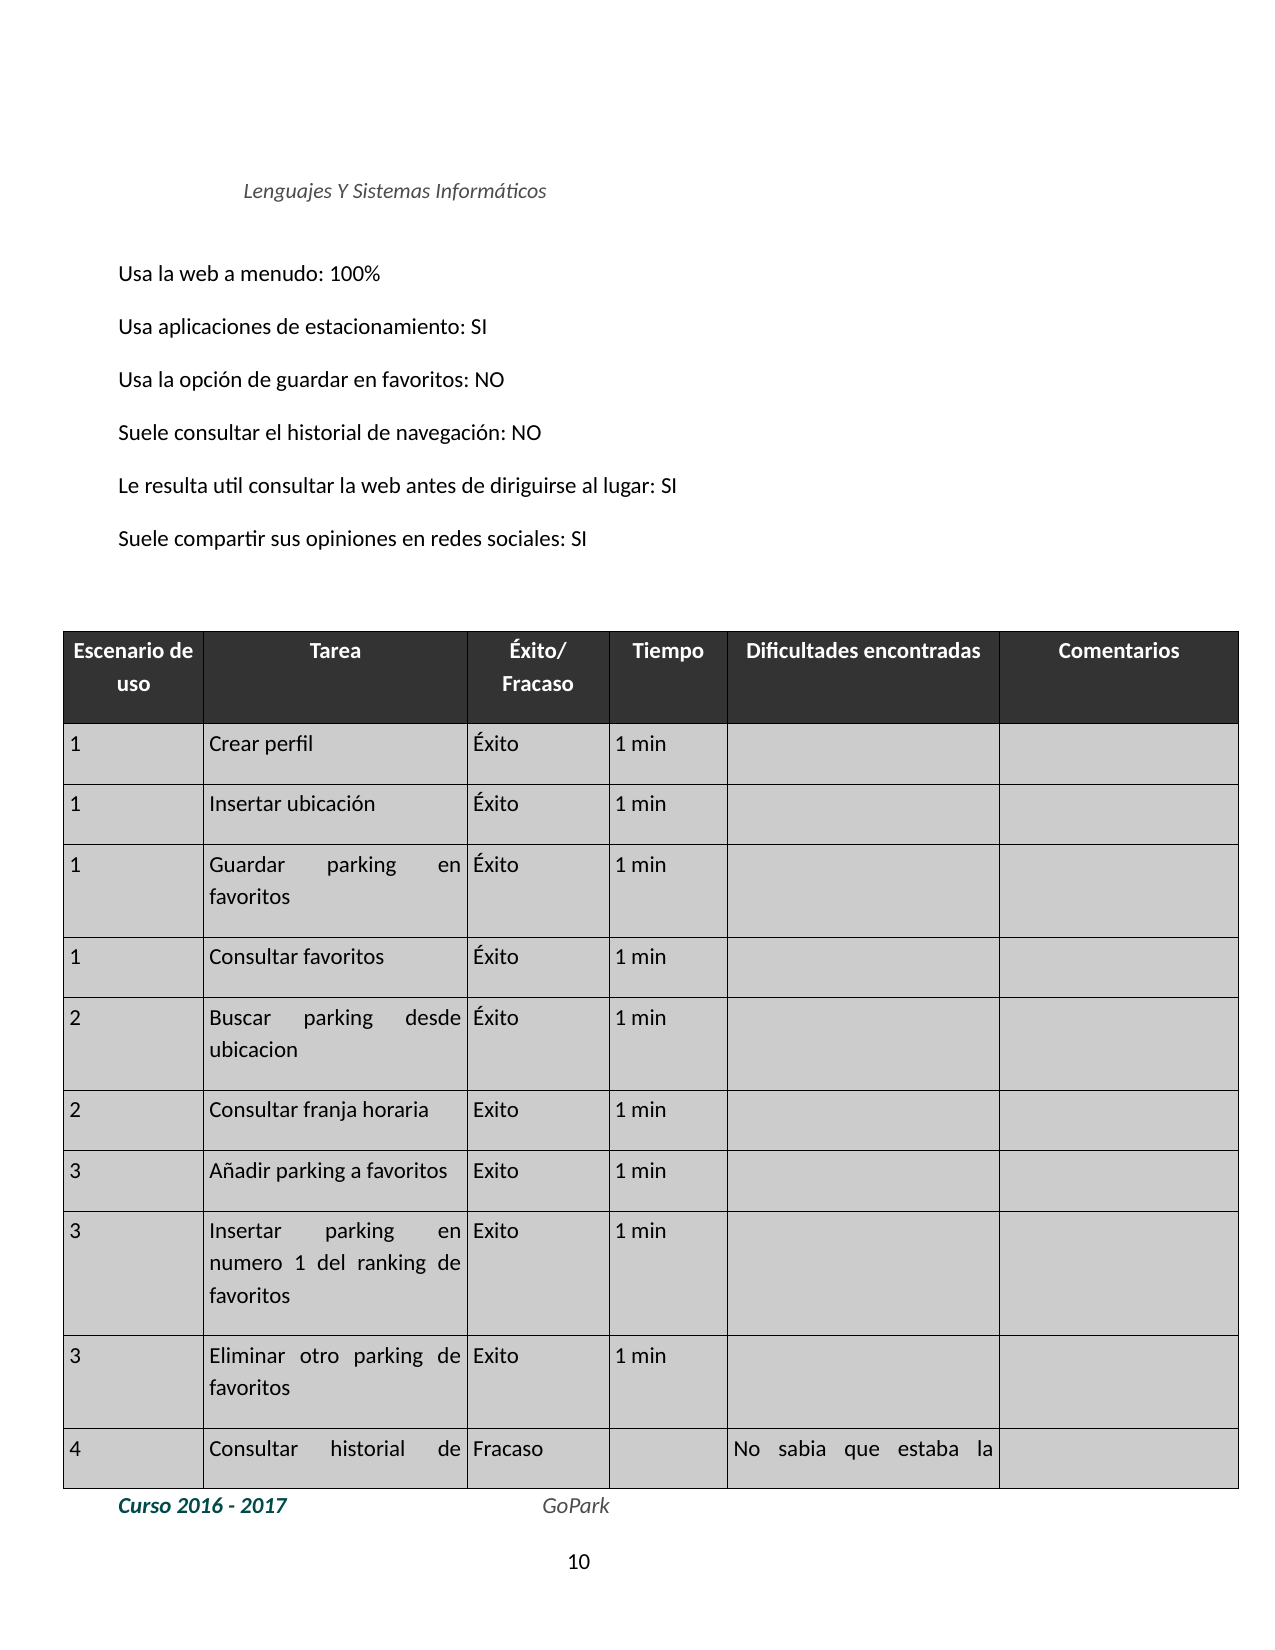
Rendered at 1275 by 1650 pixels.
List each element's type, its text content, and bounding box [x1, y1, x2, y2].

table_cell Exito [468, 1091, 609, 1150]
table_cell Éxito [468, 724, 609, 784]
table_cell Éxito [468, 998, 609, 1090]
table_cell [1000, 998, 1238, 1090]
table_cell [1000, 1151, 1238, 1211]
table_cell [728, 724, 999, 784]
table_cell Consultar historial de [204, 1429, 467, 1488]
table_cell 3 [64, 1151, 203, 1211]
table_cell [1000, 845, 1238, 937]
table_cell [728, 1091, 999, 1150]
table_cell [728, 938, 999, 997]
table_cell Éxito [468, 938, 609, 997]
table_cell Exito [468, 1151, 609, 1211]
table_cell 3 [64, 1212, 203, 1335]
table_cell Éxito [468, 785, 609, 844]
table_cell 1 min [610, 785, 727, 844]
table_cell [728, 1151, 999, 1211]
table_cell 1 min [610, 724, 727, 784]
text Le resulta util consultar la web antes de diriguirse al lugar: SI [118, 472, 1098, 499]
table_header Tarea [204, 632, 467, 723]
table_header Dificultades encontradas [728, 632, 999, 723]
table_cell 1 min [610, 845, 727, 937]
table_cell 2 [64, 998, 203, 1090]
table_cell [728, 1336, 999, 1428]
table_cell 1 min [610, 1336, 727, 1428]
table_cell Éxito [468, 845, 609, 937]
table_cell Consultar franja horaria [204, 1091, 467, 1150]
table_header Escenario de uso [64, 632, 203, 723]
table_cell 1 min [610, 998, 727, 1090]
table_cell [728, 785, 999, 844]
table_cell [1000, 724, 1238, 784]
table_cell [728, 998, 999, 1090]
table_cell Eliminar otro parking de favoritos [204, 1336, 467, 1428]
table_cell [1000, 938, 1238, 997]
table_cell [1000, 1212, 1238, 1335]
table_cell [728, 845, 999, 937]
table_cell 1 min [610, 1151, 727, 1211]
text Usa la web a menudo: 100% [118, 259, 1098, 287]
table_cell 3 [64, 1336, 203, 1428]
table_cell [610, 1429, 727, 1488]
table_cell 1 [64, 938, 203, 997]
table_cell Buscar parking desde ubicacion [204, 998, 467, 1090]
table_cell Fracaso [468, 1429, 609, 1488]
table_cell Insertar parking en numero 1 del ranking de favoritos [204, 1212, 467, 1335]
text Usa aplicaciones de estacionamiento: SI [118, 312, 1098, 341]
table_cell Exito [468, 1212, 609, 1335]
table_cell 1 [64, 724, 203, 784]
table_header Tiempo [610, 632, 727, 723]
table_cell [1000, 785, 1238, 844]
text Suele compartir sus opiniones en redes sociales: SI [118, 524, 1098, 553]
table_cell [1000, 1091, 1238, 1150]
table_cell 4 [64, 1429, 203, 1488]
table_header Éxito/ Fracaso [468, 632, 609, 723]
table_cell [1000, 1336, 1238, 1428]
table_cell Exito [468, 1336, 609, 1428]
table_cell 1 min [610, 938, 727, 997]
text Usa la opción de guardar en favoritos: NO [118, 366, 1098, 393]
table_cell [1000, 1429, 1238, 1488]
table_cell 2 [64, 1091, 203, 1150]
table_cell 1 min [610, 1091, 727, 1150]
table_cell Insertar ubicación [204, 785, 467, 844]
table_header Comentarios [1000, 632, 1238, 723]
table_cell No sabia que estaba la [728, 1429, 999, 1488]
table_cell 1 [64, 785, 203, 844]
text Suele consultar el historial de navegación: NO [118, 418, 1098, 447]
table_cell [728, 1212, 999, 1335]
table_cell Consultar favoritos [204, 938, 467, 997]
table_cell Añadir parking a favoritos [204, 1151, 467, 1211]
table_cell 1 min [610, 1212, 727, 1335]
table_cell 1 [64, 845, 203, 937]
table_cell Guardar parking en favoritos [204, 845, 467, 937]
table_cell Crear perfil [204, 724, 467, 784]
